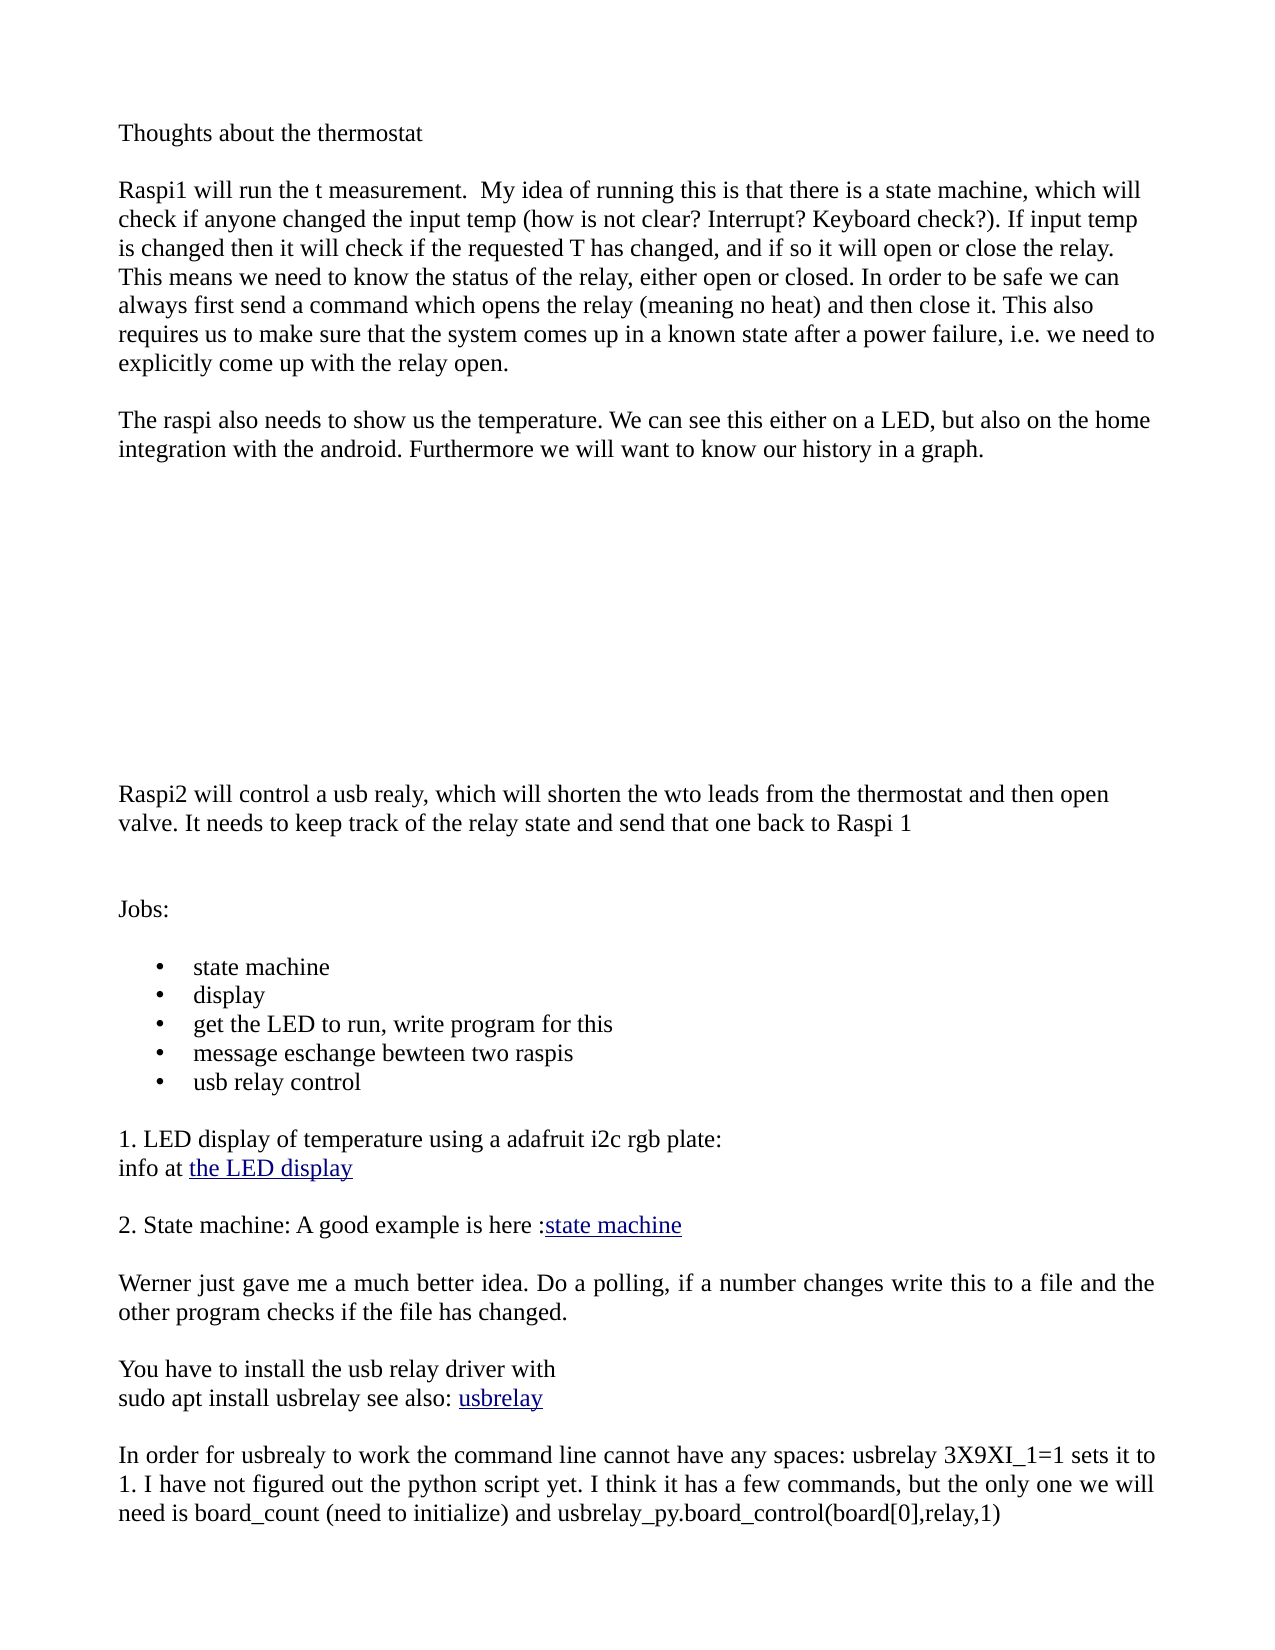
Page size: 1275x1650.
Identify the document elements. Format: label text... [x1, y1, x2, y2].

list usb relay control [156, 1067, 1157, 1096]
text 1. LED display of temperature using a adafruit i2c rgb plate: [118, 1124, 1157, 1153]
text integration with the android. Furthermore we will want to know our history in a graph. [118, 434, 1157, 463]
text Jobs: [118, 894, 1157, 923]
list get the LED to run, write program for this [156, 1009, 1157, 1038]
text Werner just gave me a much better idea. Do a polling, if a number changes write this to a file and the other program checks if the file has changed. [118, 1268, 1157, 1326]
text In order for usbrealy to work the command line cannot have any spaces: usbrelay 3X9XI_1=1 sets it to 1. I have not figured out the python script yet. I think it has a few commands, but the only one we will need is board_count (need to initialize) and usbrelay_py.board_control(board[0],relay,1) [118, 1441, 1157, 1527]
text info at the LED display [118, 1153, 1157, 1182]
text sudo apt install usbrelay see also: usbrelay [118, 1383, 1157, 1412]
text You have to install the usb relay driver with [118, 1354, 1157, 1383]
list message eschange bewteen two raspis [156, 1038, 1157, 1067]
text The raspi also needs to show us the temperature. We can see this either on a LED, but also on the home [118, 406, 1157, 434]
text Raspi2 will control a usb realy, which will shorten the wto leads from the thermostat and then open valve. It needs to keep track of the relay state and send that one back to Raspi 1 [118, 779, 1157, 837]
list display [156, 981, 1157, 1009]
text Raspi1 will run the t measurement. My idea of running this is that there is a state machine, which will check if anyone changed the input temp (how is not clear? Interrupt? Keyboard check?). If input temp is changed then it will check if the requested T has changed, and if so it will open or close the relay. This means we need to know the status of the relay, either open or closed. In order to be safe we can always first send a command which opens the relay (meaning no heat) and then close it. This also requires us to make sure that the system comes up in a known state after a power failure, i.e. we need to explicitly come up with the relay open. [118, 176, 1157, 377]
list state machine [156, 952, 1157, 981]
text 2. State machine: A good example is here :state machine [118, 1211, 1157, 1239]
text Thoughts about the thermostat [118, 118, 1157, 147]
